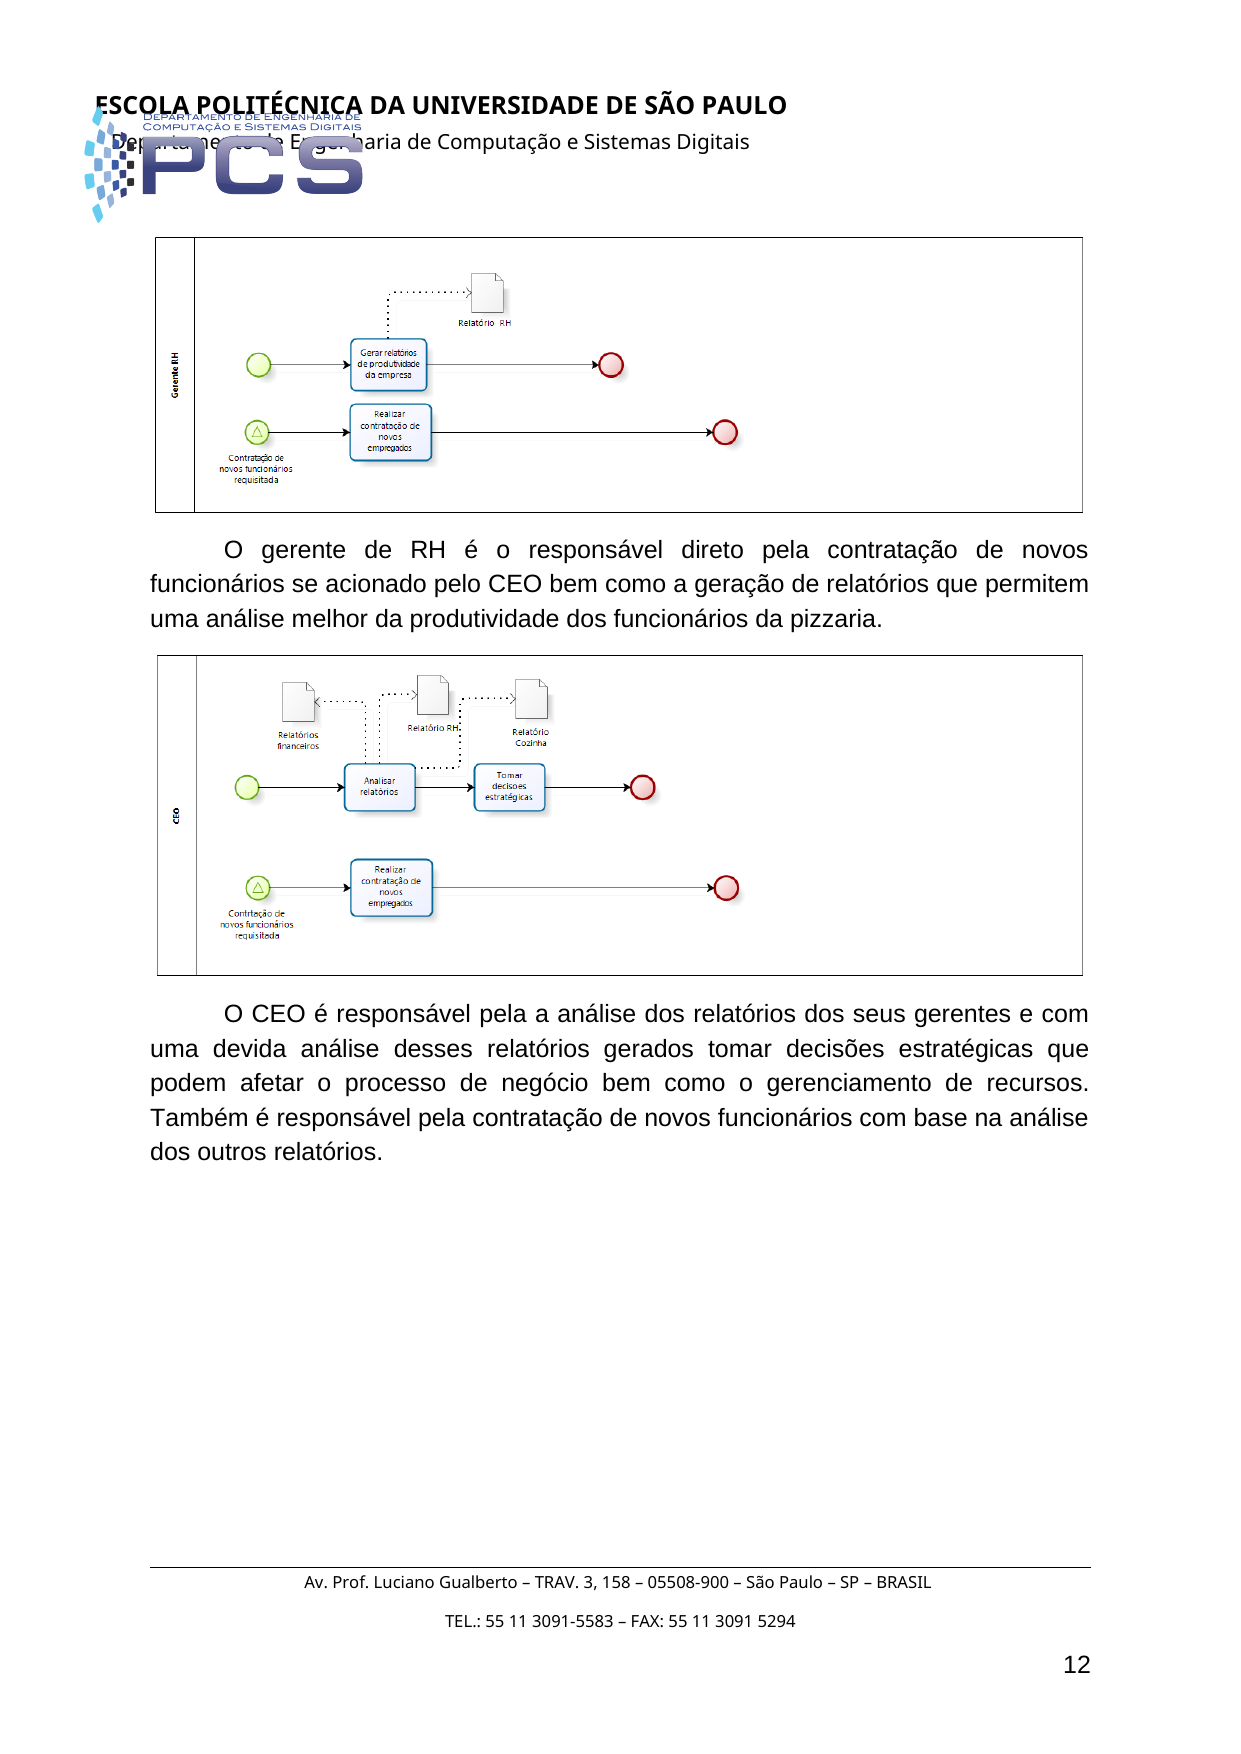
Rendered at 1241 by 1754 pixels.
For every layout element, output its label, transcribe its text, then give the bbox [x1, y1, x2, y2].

text O gerente de RH é o responsável direto pela contratação de novos funcionários se acionado pelo CEO bem como a geração de relatórios que permitem uma análise melhor da produtividade dos funcionários da pizzaria. [150, 535, 1091, 633]
text O CEO é responsável pela a análise dos relatórios dos seus gerentes e com uma devida análise desses relatórios gerados tomar decisões estratégicas que podem afetar o processo de negócio bem como o gerenciamento de recursos. Também é responsável pela contratação de novos funcionários com base na análise dos outros relatórios. [150, 999, 1091, 1166]
